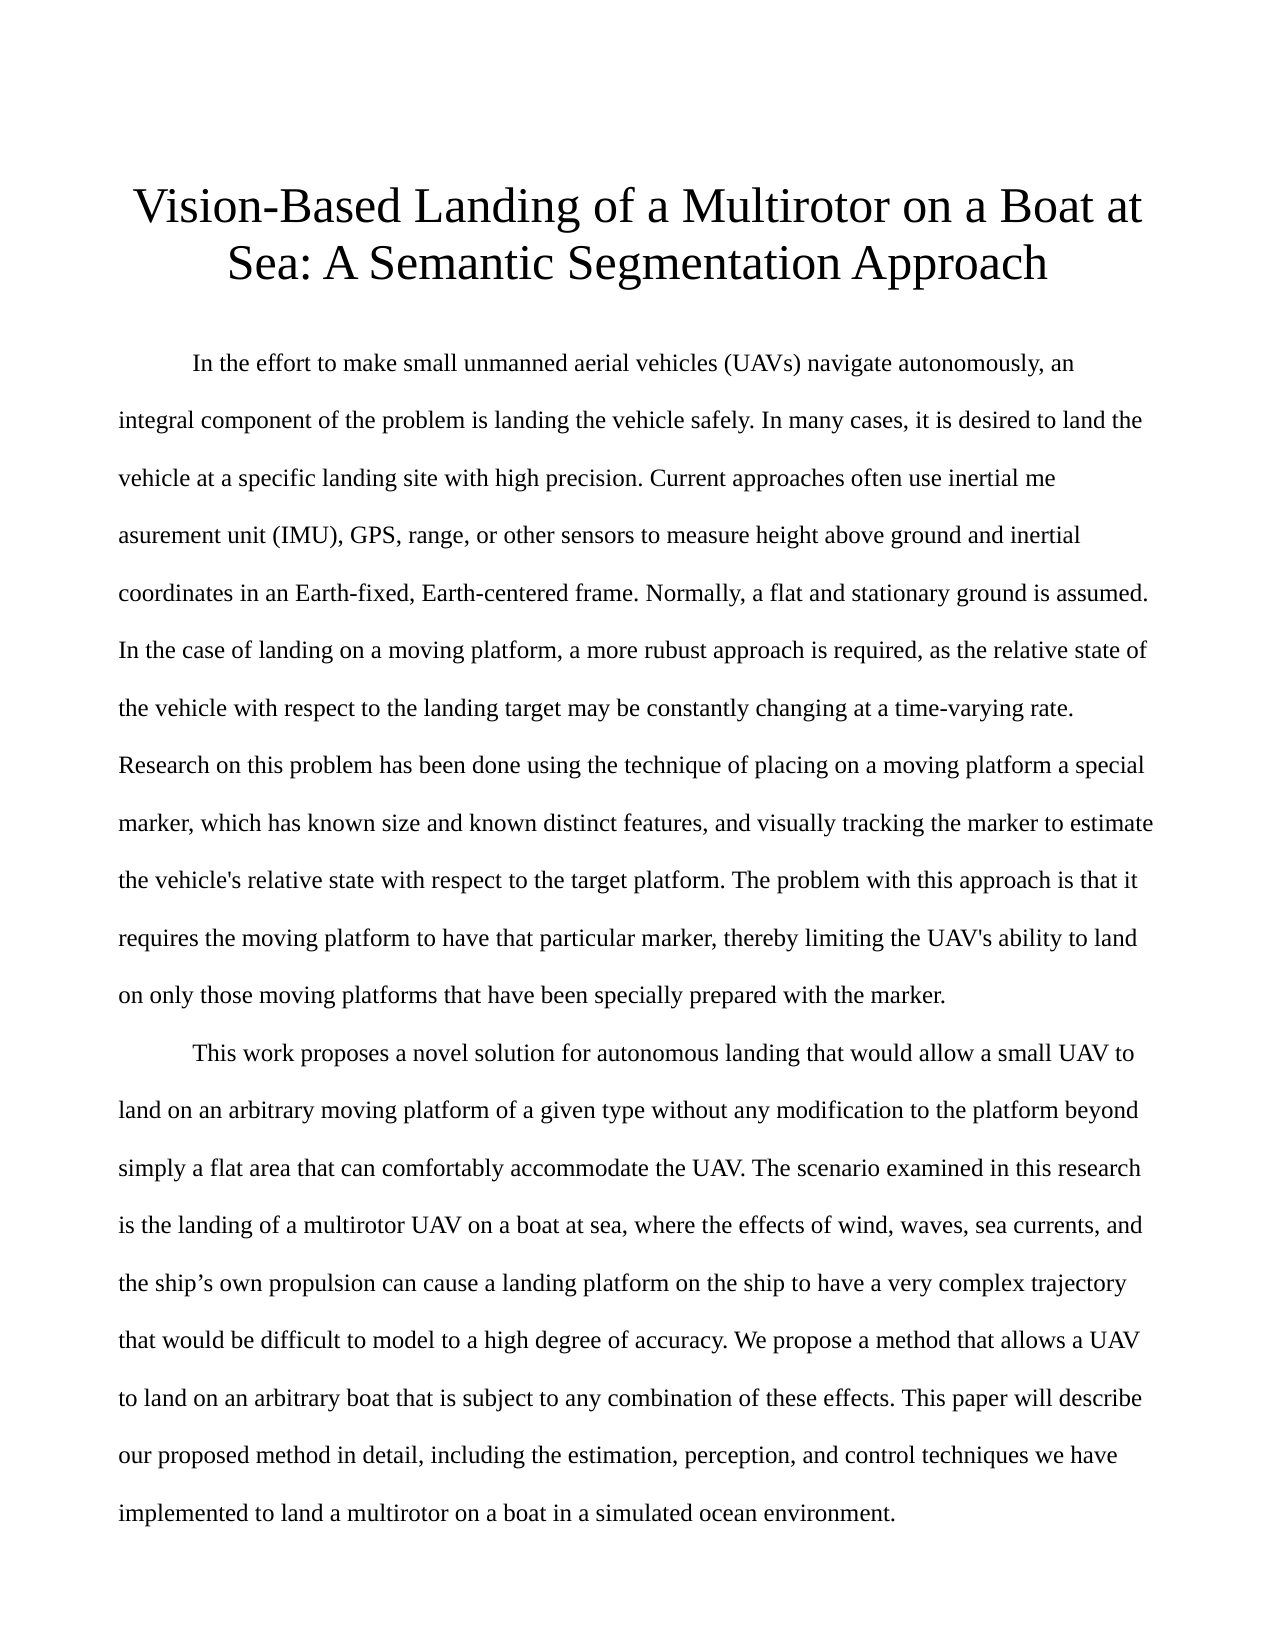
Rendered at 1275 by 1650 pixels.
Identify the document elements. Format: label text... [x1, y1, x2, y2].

text asurement unit (IMU), GPS, range, or other sensors to measure height above ground and inertial coordinates in an Earth-fixed, Earth-centered frame. Normally, a flat and stationary ground is assumed. In the case of landing on a moving platform, a more rubust approach is required, as the relative state of the vehicle with respect to the landing target may be constantly changing at a time-varying rate. Research on this problem has been done using the technique of placing on a moving platform a special marker, which has known size and known distinct features, and visually tracking the marker to estimate the vehicle's relative state with respect to the target platform. The problem with this approach is that it requires the moving platform to have that particular marker, thereby limiting the UAV's ability to land on only those moving platforms that have been specially prepared with the marker. [118, 521, 1157, 1009]
text This work proposes a novel solution for autonomous landing that would allow a small UAV to land on an arbitrary moving platform of a given type without any modification to the platform beyond simply a flat area that can comfortably accommodate the UAV. The scenario examined in this research is the landing of a multirotor UAV on a boat at sea, where the effects of wind, waves, sea currents, and the ship’s own propulsion can cause a landing platform on the ship to have a very complex trajectory that would be difficult to model to a high degree of accuracy. We propose a method that allows a UAV to land on an arbitrary boat that is subject to any combination of these effects. This paper will describe our proposed method in detail, including the estimation, perception, and control techniques we have implemented to land a multirotor on a boat in a simulated ocean environment. [118, 1038, 1157, 1527]
text Vision-Based Landing of a Multirotor on a Boat at Sea: A Semantic Segmentation Approach [118, 176, 1157, 291]
text In the effort to make small unmanned aerial vehicles (UAVs) navigate autonomously, an integral component of the problem is landing the vehicle safely. In many cases, it is desired to land the vehicle at a specific landing site with high precision. Current approaches often use inertial me [118, 348, 1157, 492]
